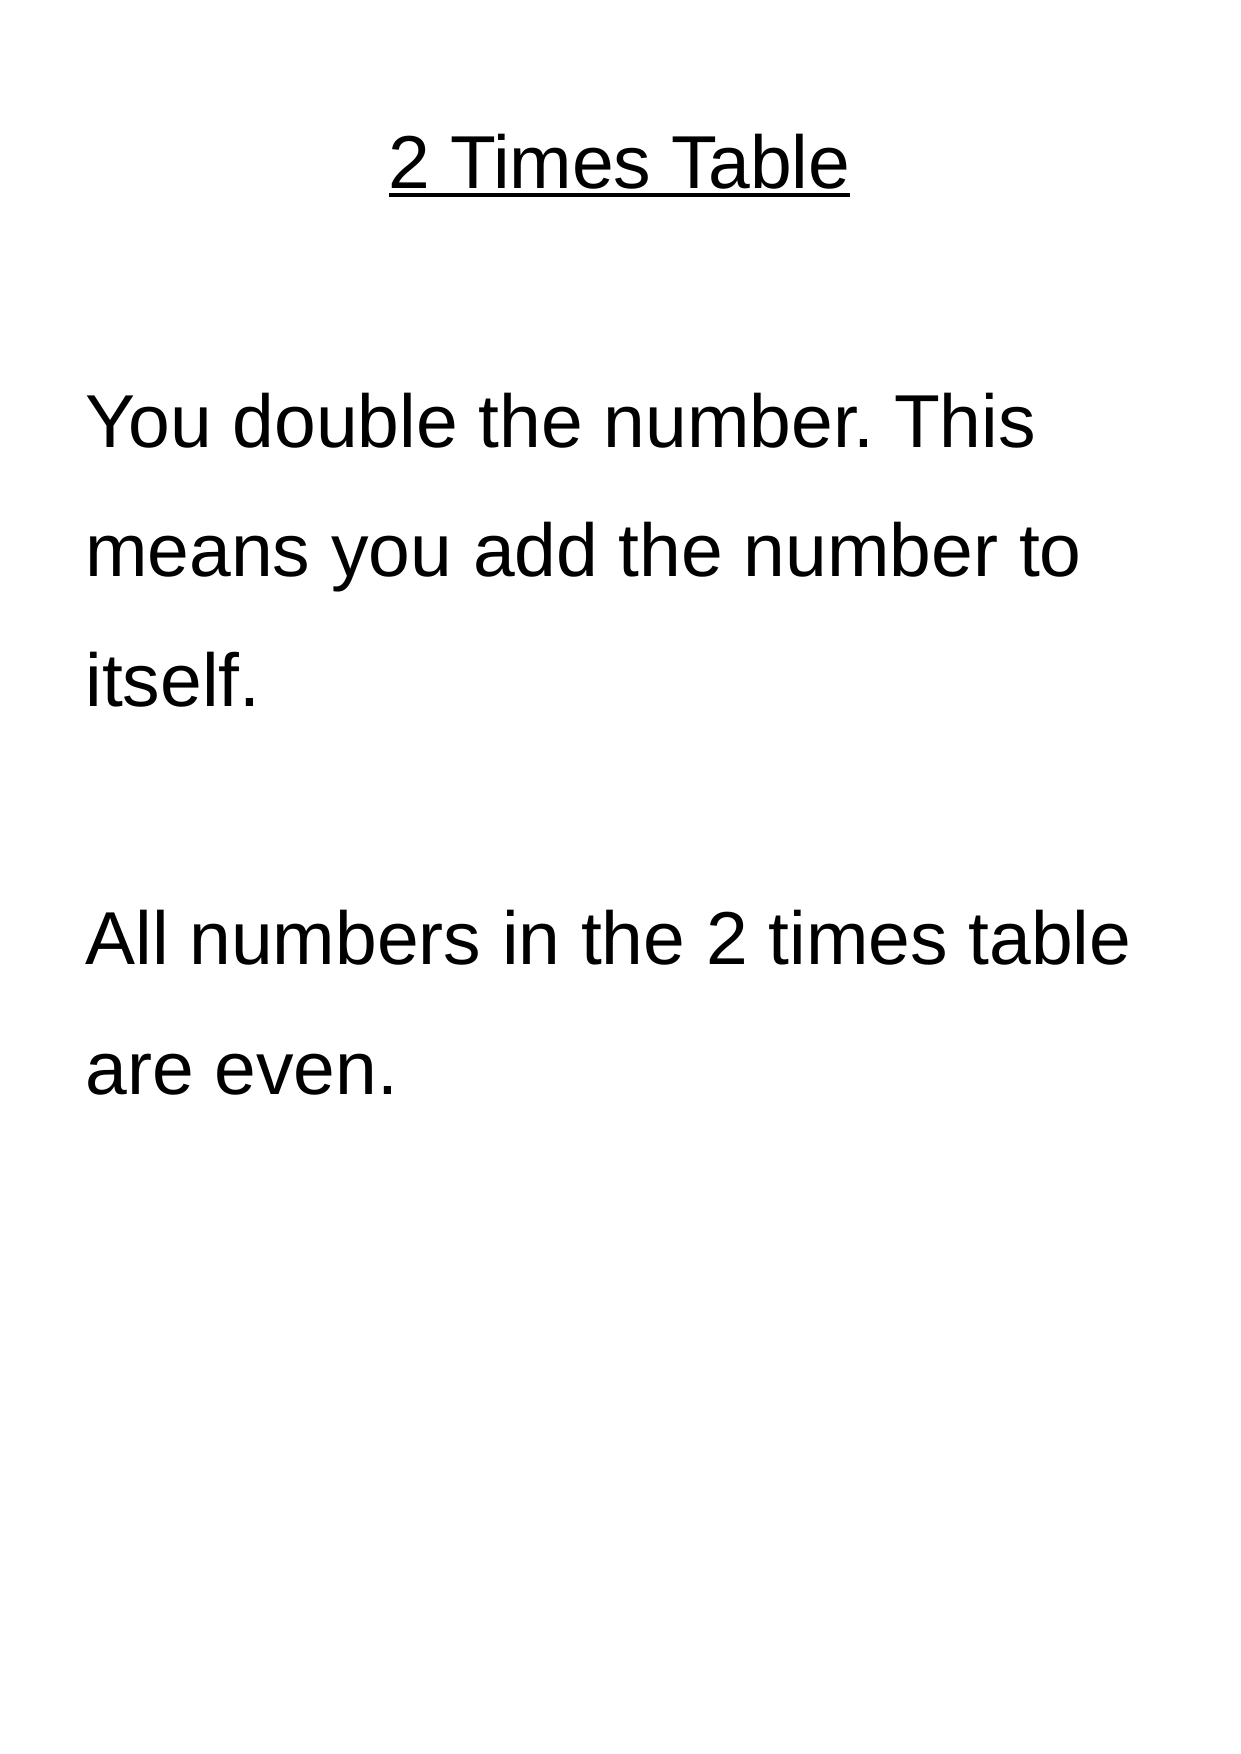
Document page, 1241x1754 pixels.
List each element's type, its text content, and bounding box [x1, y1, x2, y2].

text All numbers in the 2 times table are even. [85, 894, 1153, 1110]
text You double the number. This means you add the number to itself. [85, 377, 1153, 722]
text 2 Times Table [85, 118, 1153, 204]
